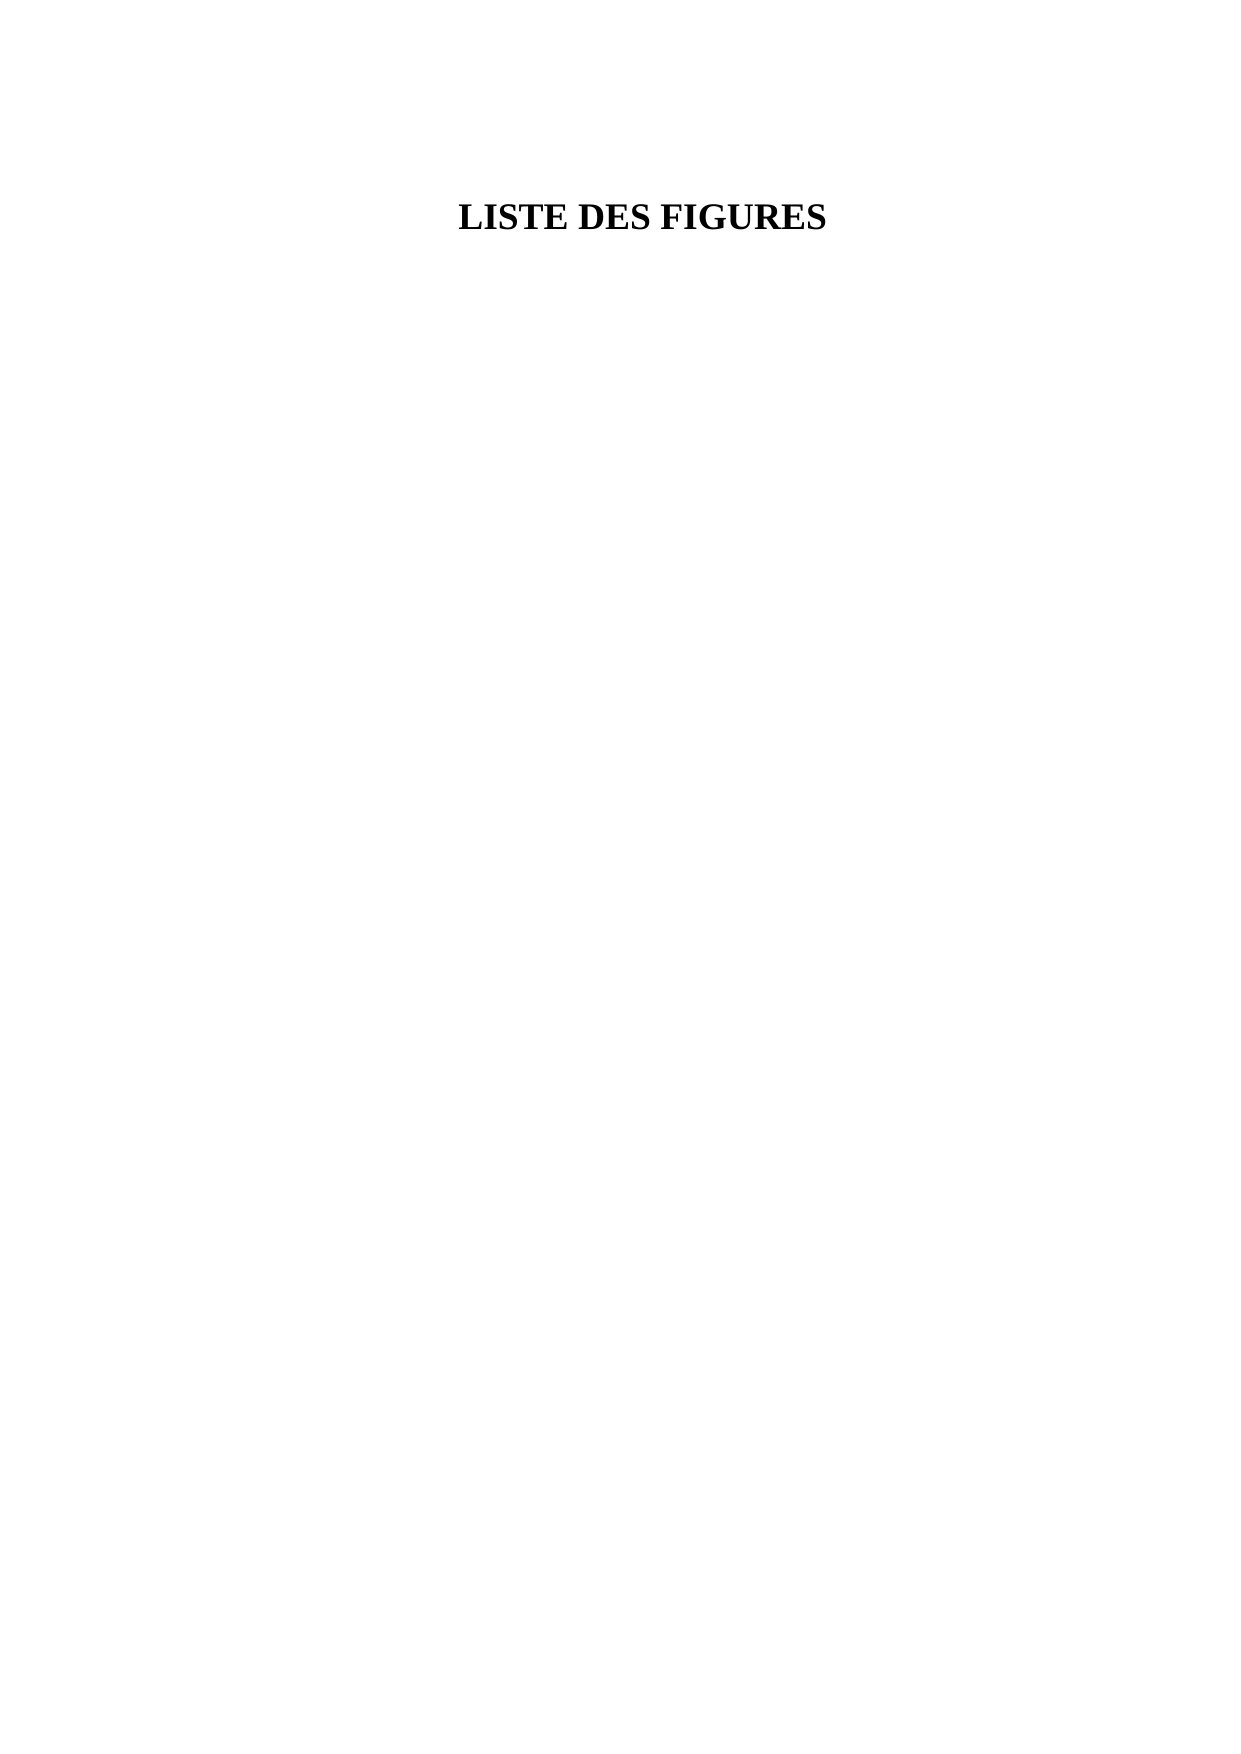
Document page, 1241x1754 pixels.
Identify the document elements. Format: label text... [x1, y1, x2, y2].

text LISTE DES FIGURES [162, 194, 1122, 238]
